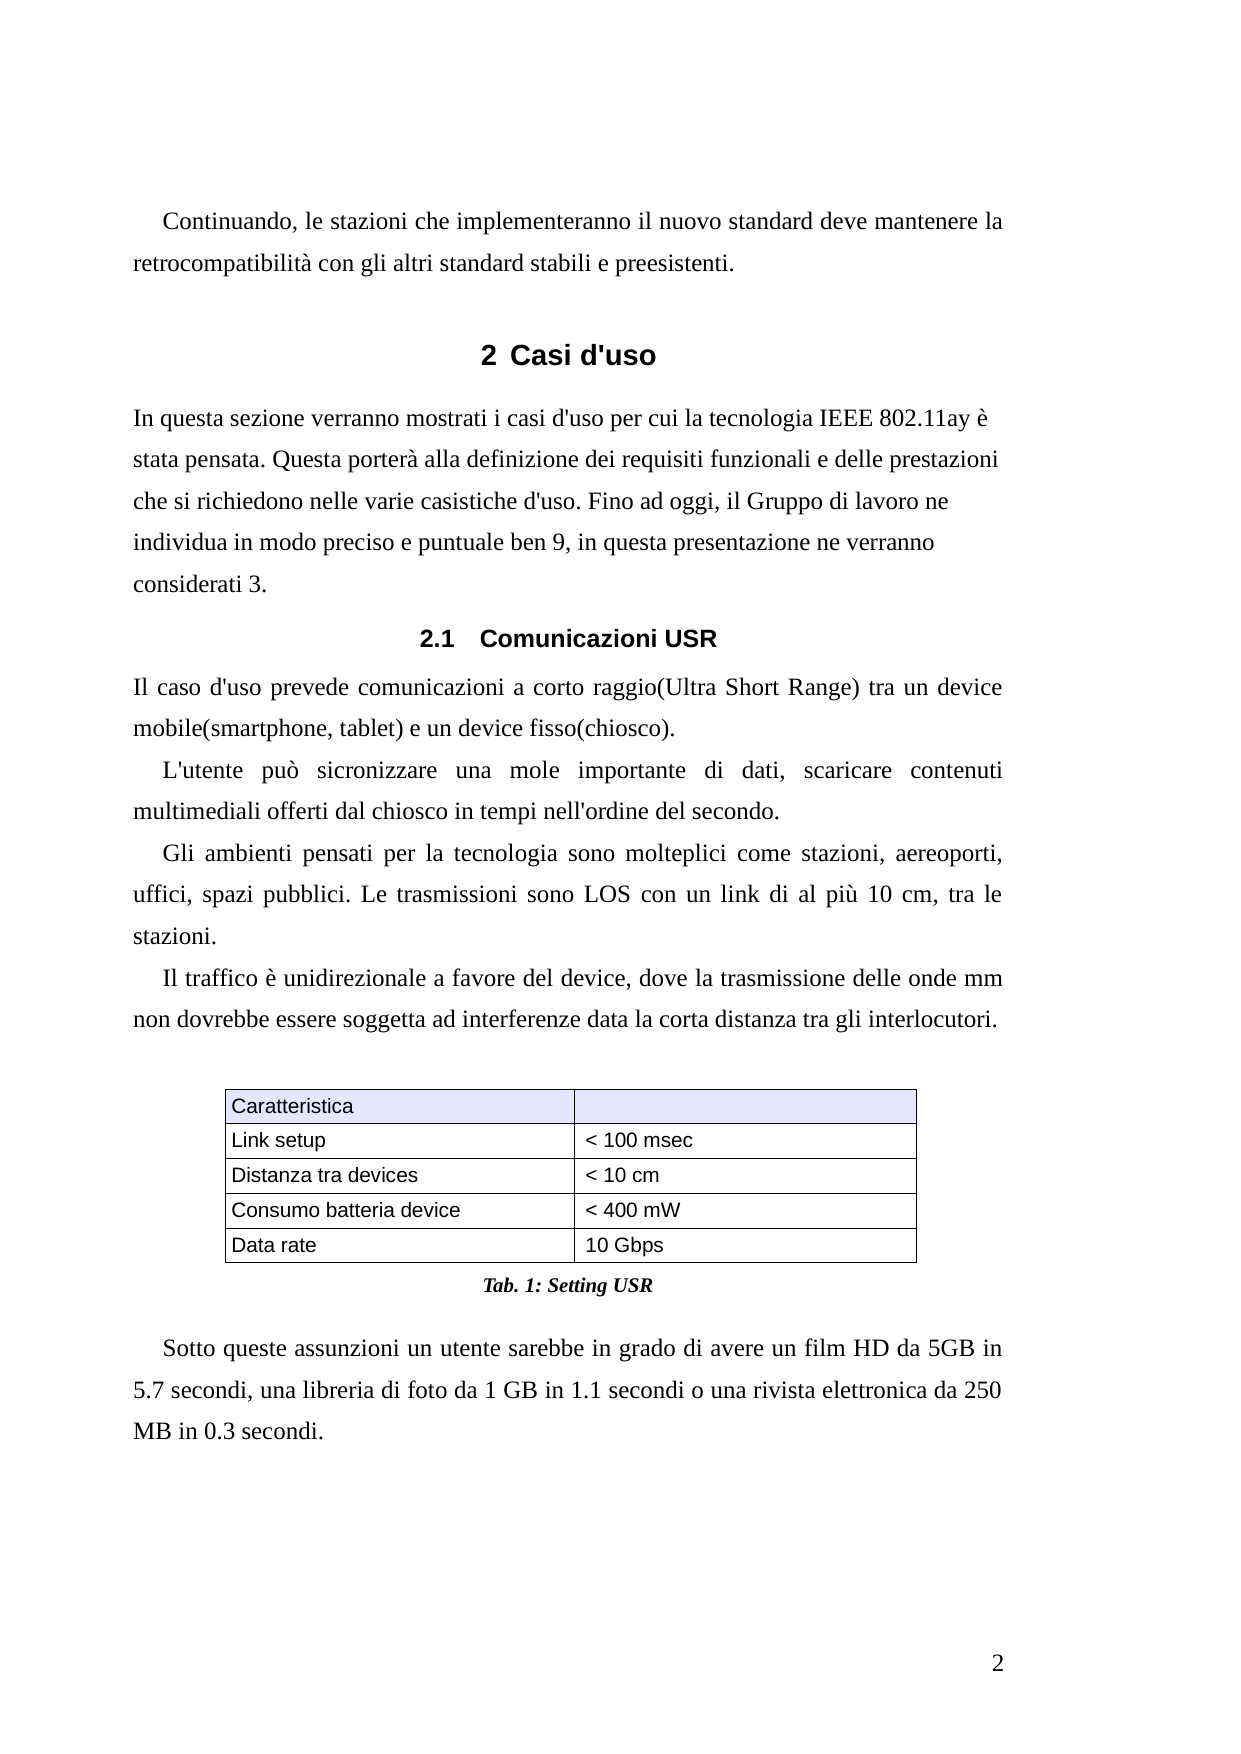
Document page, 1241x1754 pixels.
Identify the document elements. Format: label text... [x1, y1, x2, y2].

text Il traffico è unidirezionale a favore del device, dove la trasmissione delle onde mm non dovrebbe essere soggetta ad interferenze data la corta distanza tra gli interlocutori. [133, 964, 1004, 1033]
subtitle Casi d'uso [133, 339, 1004, 371]
table_cell Link setup [226, 1124, 574, 1158]
table_cell < 100 msec [575, 1124, 916, 1158]
text In questa sezione verranno mostrati i casi d'uso per cui la tecnologia IEEE 802.11ay è stata pensata. Questa porterà alla definizione dei requisiti funzionali e delle prestazioni che si richiedono nelle varie casistiche d'uso. Fino ad oggi, il Gruppo di lavoro ne individua in modo preciso e puntuale ben 9, in questa presentazione ne verranno considerati 3. [133, 404, 1004, 598]
table_cell Consumo batteria device [226, 1194, 574, 1228]
table_cell < 400 mW [575, 1194, 916, 1228]
table_cell < 10 cm [575, 1159, 916, 1193]
text Il caso d'uso prevede comunicazioni a corto raggio(Ultra Short Range) tra un device mobile(smartphone, tablet) e un device fisso(chiosco). [133, 673, 1004, 742]
table_cell Distanza tra devices [226, 1159, 574, 1193]
text Tab. 1: Setting USR [133, 1274, 1004, 1297]
table_header Caratteristica [226, 1090, 574, 1123]
text Gli ambienti pensati per la tecnologia sono molteplici come stazioni, aereoporti, uffici, spazi pubblici. Le trasmissioni sono LOS con un link di al più 10 cm, tra le stazioni. [133, 839, 1004, 950]
text Sotto queste assunzioni un utente sarebbe in grado di avere un film HD da 5GB in 5.7 secondi, una libreria di foto da 1 GB in 1.1 secondi o una rivista elettronica da 250 MB in 0.3 secondi. [133, 1334, 1004, 1445]
text Continuando, le stazioni che implementeranno il nuovo standard deve mantenere la retrocompatibilità con gli altri standard stabili e preesistenti. [133, 207, 1004, 276]
table_header [575, 1090, 916, 1123]
table_cell 10 Gbps [575, 1229, 916, 1262]
text L'utente può sicronizzare una mole importante di dati, scaricare contenuti multimediali offerti dal chiosco in tempi nell'ordine del secondo. [133, 756, 1004, 825]
table_cell Data rate [226, 1229, 574, 1262]
subtitle Comunicazioni USR [133, 624, 1004, 652]
